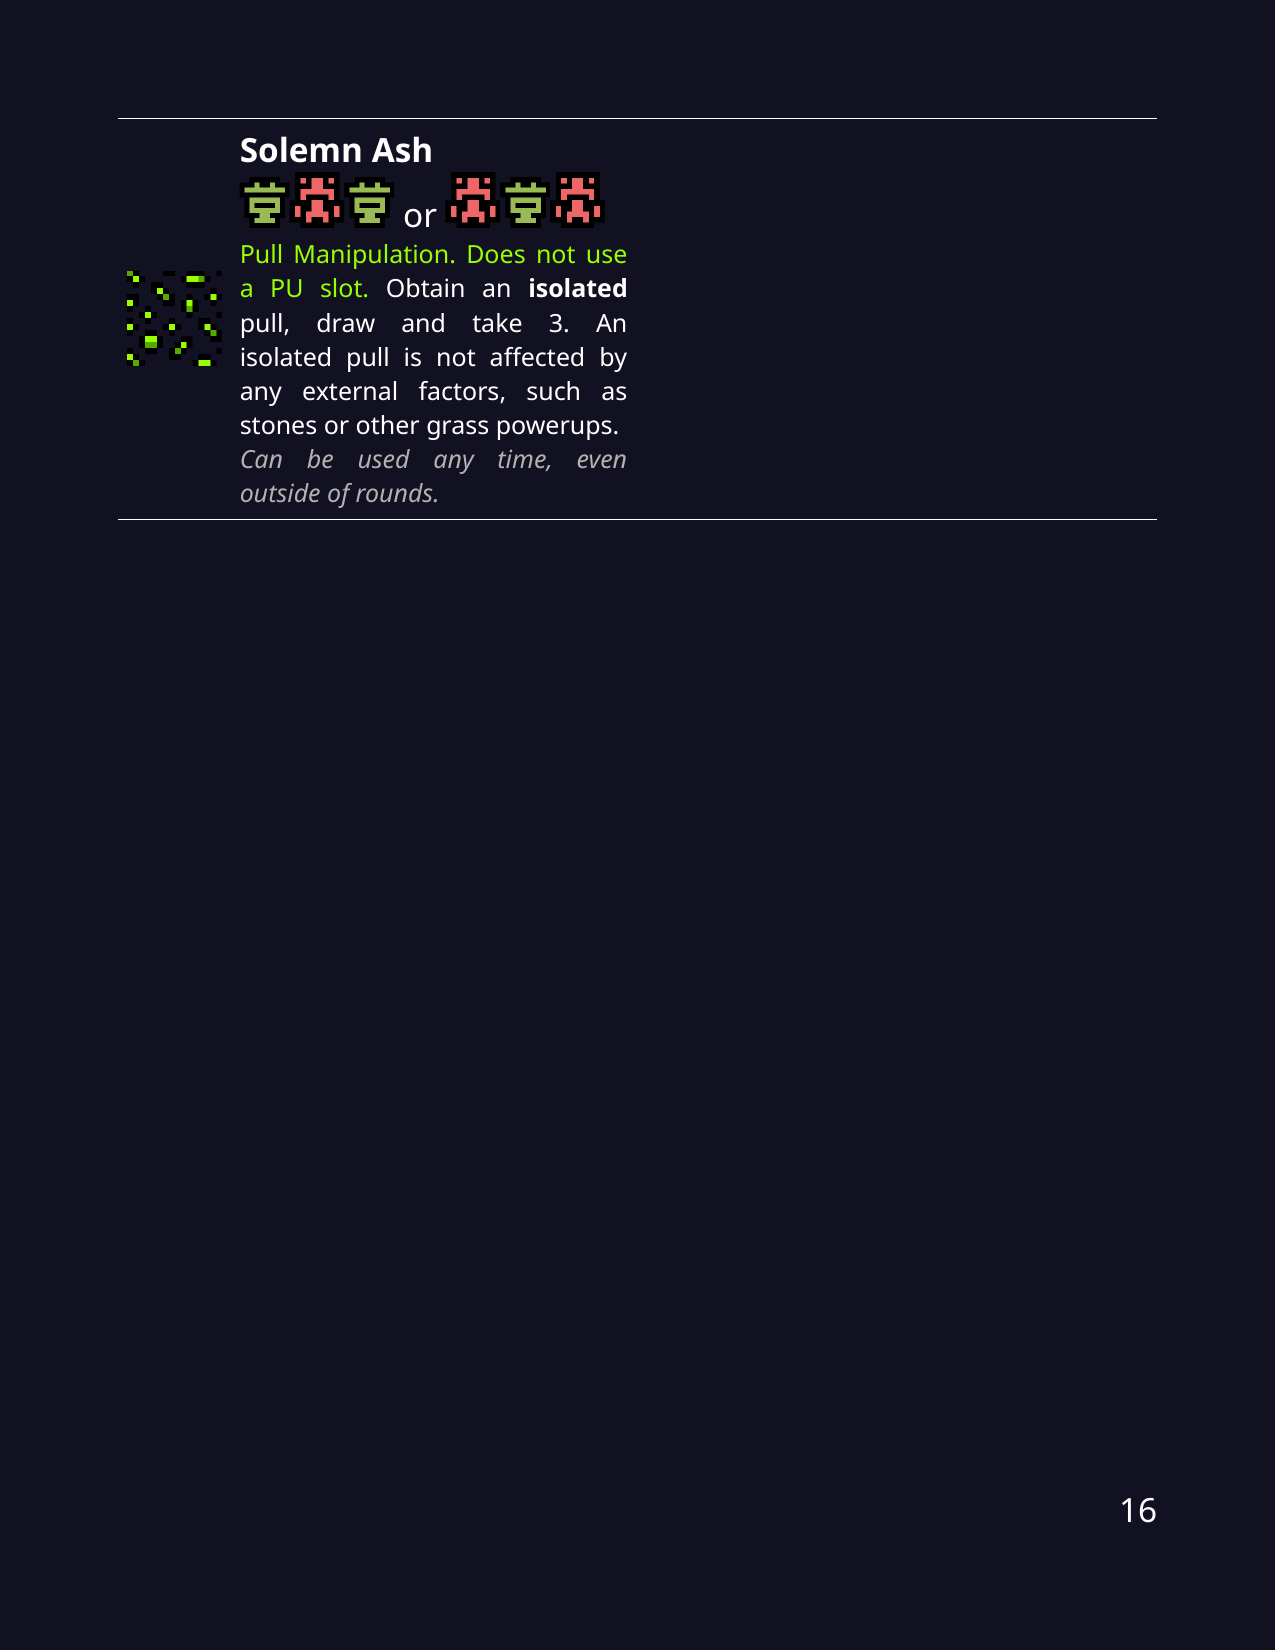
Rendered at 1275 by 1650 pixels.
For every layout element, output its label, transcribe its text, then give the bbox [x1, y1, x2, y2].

table_cell [749, 119, 1157, 518]
table_cell [118, 119, 231, 518]
picture [239, 172, 395, 228]
table_cell [637, 119, 749, 518]
table_cell Solemn Ash or Pull Manipulation. Does not use a PU slot. Obtain an isolated pull, draw and take 3. An isolated pull is not affected by any external factors, such as stones or other grass powerups. Can be used any time, even outside of rounds. [231, 119, 637, 518]
picture [127, 271, 222, 366]
picture [445, 172, 605, 228]
